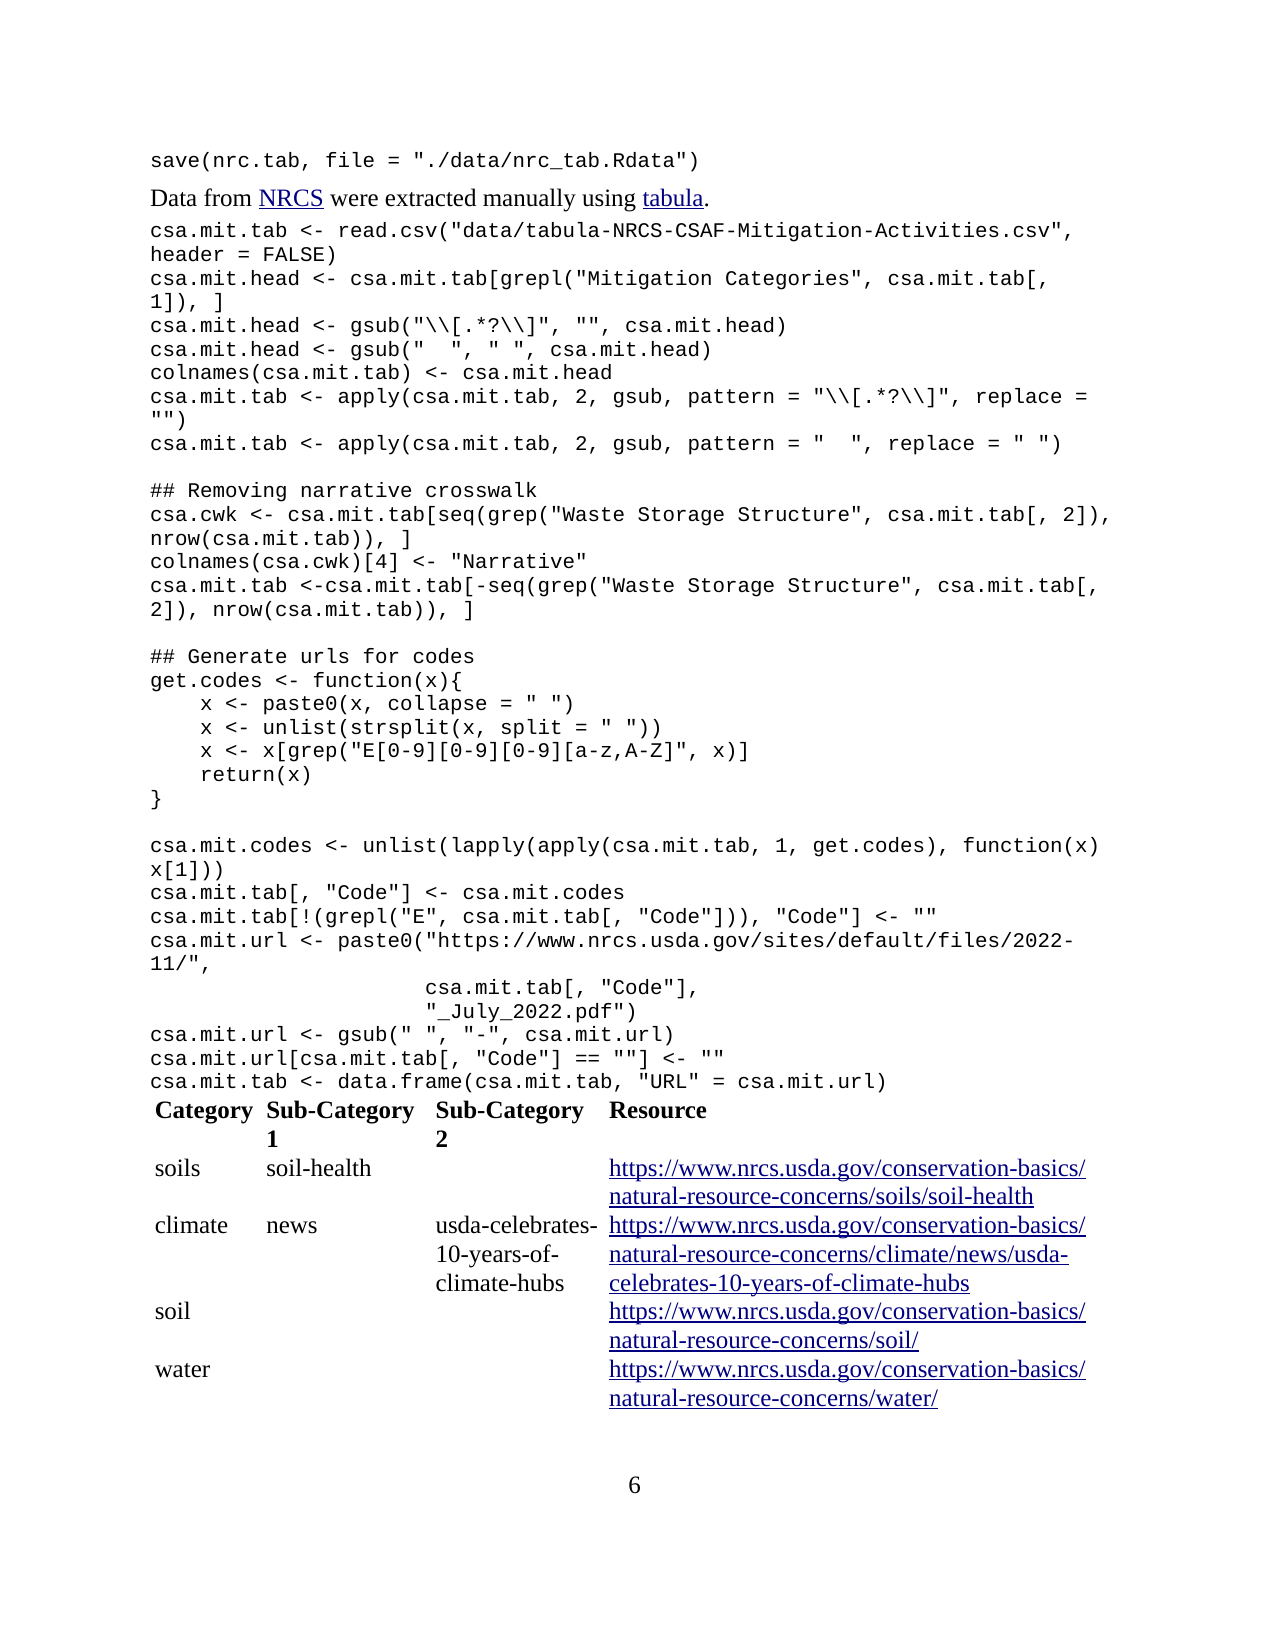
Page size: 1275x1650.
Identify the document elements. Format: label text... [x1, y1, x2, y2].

text csa.mit.tab <- data.frame(csa.mit.tab, "URL" = csa.mit.url) [150, 1072, 1125, 1095]
text } [150, 788, 1125, 811]
text csa.mit.tab <- apply(csa.mit.tab, 2, gsub, pattern = " ", replace = " ") [150, 433, 1125, 457]
table_cell soils [150, 1153, 261, 1210]
text ## Generate urls for codes [150, 646, 1125, 669]
table_cell soil-health [261, 1153, 431, 1210]
table_cell news [261, 1210, 431, 1296]
text "_July_2022.pdf") [150, 1001, 1125, 1024]
table_cell [431, 1296, 604, 1354]
text csa.mit.head <- gsub("\\[.*?\\]", "", csa.mit.head) [150, 315, 1125, 338]
text get.codes <- function(x){ [150, 669, 1125, 693]
table_header Sub-Category 2 [431, 1095, 604, 1153]
text colnames(csa.cwk)[4] <- "Narrative" [150, 551, 1125, 575]
text x <- x[grep("E[0-9][0-9][0-9][a-z,A-Z]", x)] [150, 741, 1125, 764]
table_cell https://www.nrcs.usda.gov/conservation-basics/natural-resource-concerns/climate/news/usda-celebrates-10-years-of-climate-hubs [604, 1210, 1125, 1296]
text csa.mit.url <- paste0("https://www.nrcs.usda.gov/sites/default/files/2022-11/", [150, 930, 1125, 977]
text csa.mit.tab <-csa.mit.tab[-seq(grep("Waste Storage Structure", csa.mit.tab[, 2]), nrow(csa.mit.tab)), ] [150, 575, 1125, 622]
table_cell [431, 1354, 604, 1411]
text csa.mit.url <- gsub(" ", "-", csa.mit.url) [150, 1024, 1125, 1048]
table_cell [431, 1153, 604, 1210]
table_cell usda-celebrates-10-years-of-climate-hubs [431, 1210, 604, 1296]
text colnames(csa.mit.tab) <- csa.mit.head [150, 362, 1125, 386]
text x <- unlist(strsplit(x, split = " ")) [150, 717, 1125, 741]
text csa.mit.head <- csa.mit.tab[grepl("Mitigation Categories", csa.mit.tab[, 1]), ] [150, 268, 1125, 315]
text csa.mit.tab <- apply(csa.mit.tab, 2, gsub, pattern = "\\[.*?\\]", replace = "") [150, 386, 1125, 433]
text csa.mit.url[csa.mit.tab[, "Code"] == ""] <- "" [150, 1048, 1125, 1072]
table_cell water [150, 1354, 261, 1411]
text csa.mit.tab <- read.csv("data/tabula-NRCS-CSAF-Mitigation-Activities.csv", header = FALSE) [150, 220, 1125, 268]
table_cell [261, 1354, 431, 1411]
text save(nrc.tab, file = "./data/nrc_tab.Rdata") [150, 150, 1125, 174]
table_cell soil [150, 1296, 261, 1354]
table_header Category [150, 1095, 261, 1153]
text csa.mit.tab[!(grepl("E", csa.mit.tab[, "Code"])), "Code"] <- "" [150, 906, 1125, 930]
text ## Removing narrative crosswalk [150, 480, 1125, 504]
text Data from NRCS were extracted manually using tabula. [150, 183, 1125, 211]
text csa.mit.head <- gsub(" ", " ", csa.mit.head) [150, 338, 1125, 362]
text csa.mit.codes <- unlist(lapply(apply(csa.mit.tab, 1, get.codes), function(x) x[1])) [150, 835, 1125, 882]
table_cell [261, 1296, 431, 1354]
table_cell climate [150, 1210, 261, 1296]
table_header Resource [604, 1095, 1125, 1153]
text csa.mit.tab[, "Code"] <- csa.mit.codes [150, 882, 1125, 906]
text x <- paste0(x, collapse = " ") [150, 693, 1125, 717]
text csa.mit.tab[, "Code"], [150, 977, 1125, 1001]
table_cell https://www.nrcs.usda.gov/conservation-basics/natural-resource-concerns/water/ [604, 1354, 1125, 1411]
table_header Sub-Category 1 [261, 1095, 431, 1153]
table_cell https://www.nrcs.usda.gov/conservation-basics/natural-resource-concerns/soils/soil-health [604, 1153, 1125, 1210]
text csa.cwk <- csa.mit.tab[seq(grep("Waste Storage Structure", csa.mit.tab[, 2]), nrow(csa.mit.tab)), ] [150, 504, 1125, 551]
table_cell https://www.nrcs.usda.gov/conservation-basics/natural-resource-concerns/soil/ [604, 1296, 1125, 1354]
text return(x) [150, 764, 1125, 788]
